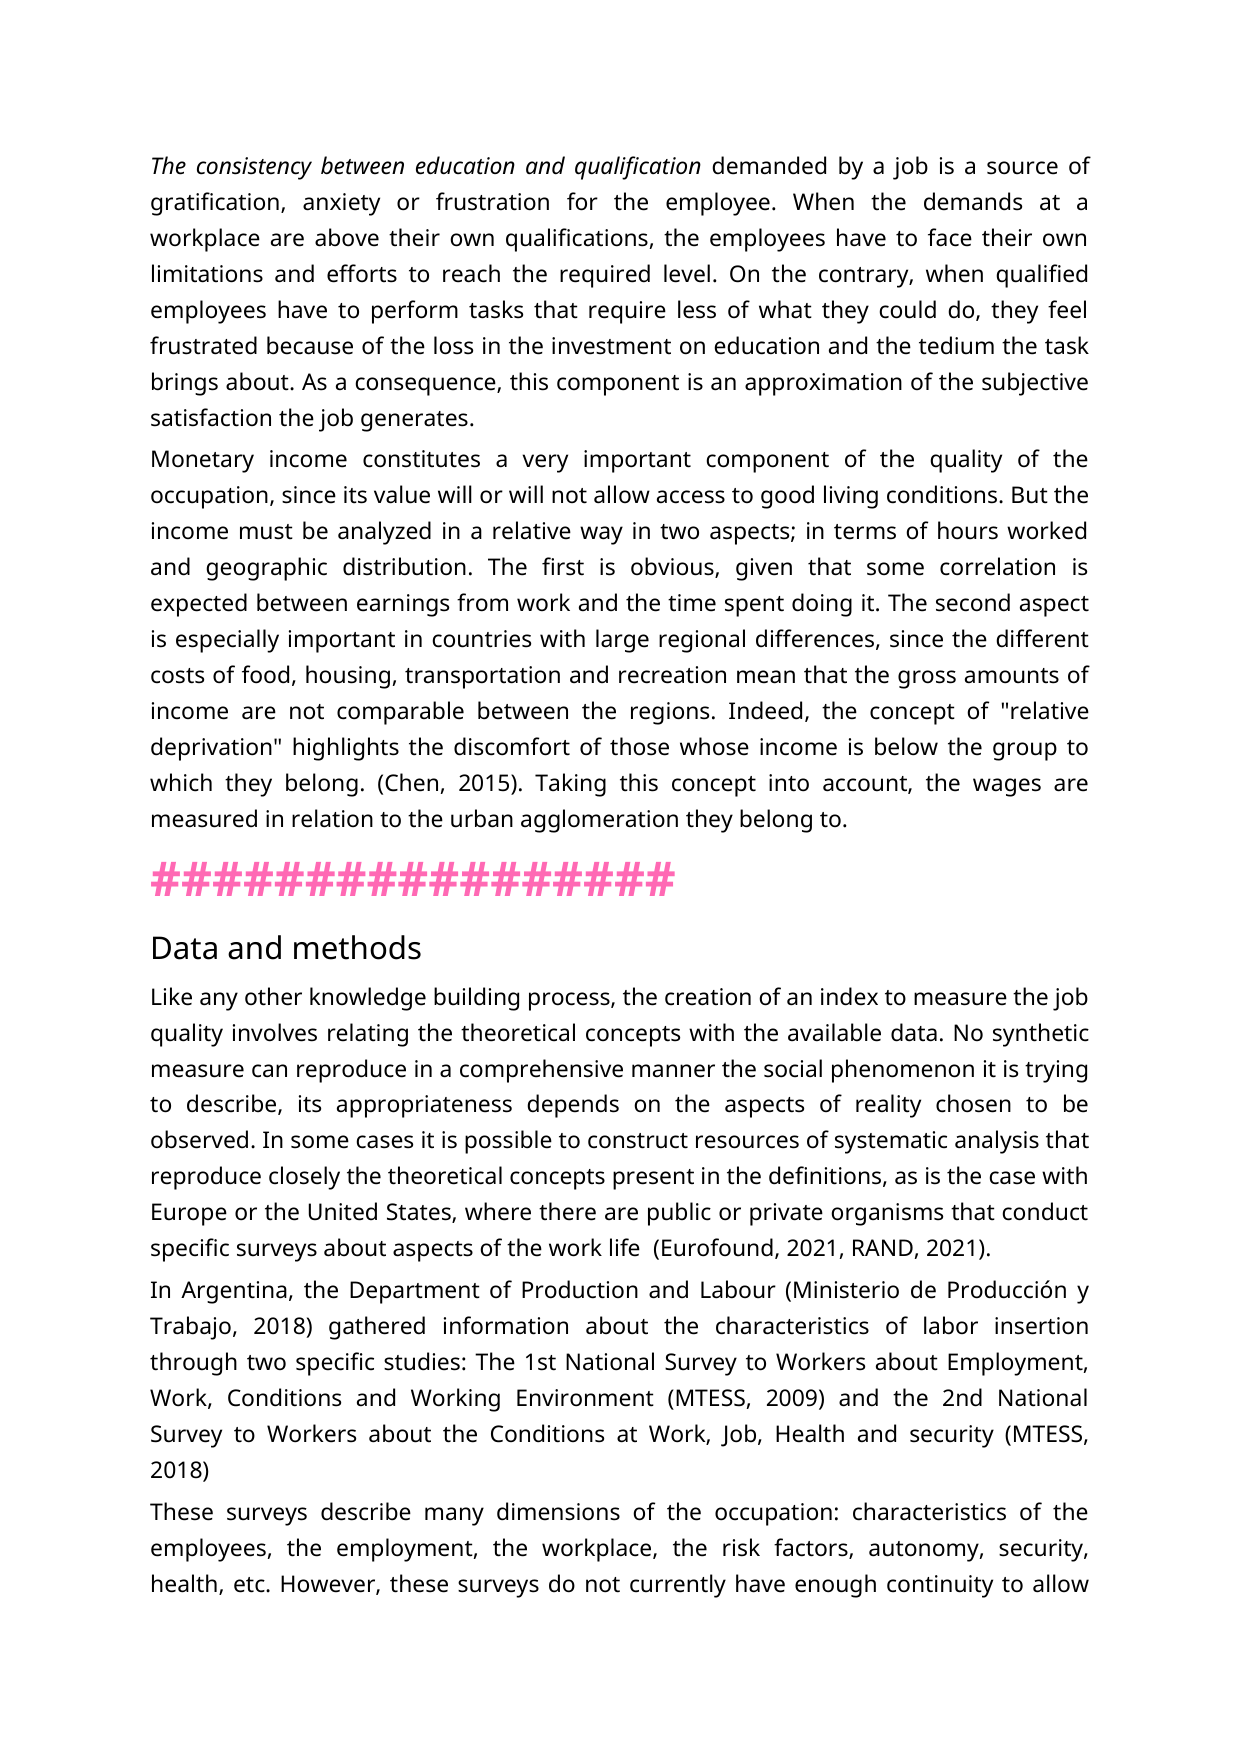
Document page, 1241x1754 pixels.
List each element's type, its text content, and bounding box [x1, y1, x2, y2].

text In Argentina, the Department of Production and Labour (Ministerio de Producción y Trabajo, 2018) gathered information about the characteristics of labor insertion through two specific studies: The 1st National Survey to Workers about Employment, Work, Conditions and Working Environment (MTESS, 2009) and the 2nd National Survey to Workers about the Conditions at Work, Job, Health and security (MTESS, 2018) [150, 1274, 1090, 1485]
text The consistency between education and qualification demanded by a job is a source of gratification, anxiety or frustration for the employee. When the demands at a workplace are above their own qualifications, the employees have to face their own limitations and efforts to reach the required level. On the contrary, when qualified employees have to perform tasks that require less of what they could do, they feel frustrated because of the loss in the investment on education and the tedium the task brings about. As a consequence, this component is an approximation of the subjective satisfaction the job generates. [150, 150, 1090, 433]
text Monetary income constitutes a very important component of the quality of the occupation, since its value will or will not allow access to good living conditions. But the income must be analyzed in a relative way in two aspects; in terms of hours worked and geographic distribution. The first is obvious, given that some correlation is expected between earnings from work and the time spent doing it. The second aspect is especially important in countries with large regional differences, since the different costs of food, housing, transportation and recreation mean that the gross amounts of income are not comparable between the regions. Indeed, the concept of "relative deprivation" highlights the discomfort of those whose income is below the group to which they belong. (Chen, 2015). Taking this concept into account, the wages are measured in relation to the urban agglomeration they belong to. [150, 443, 1090, 834]
text ################# [150, 845, 1090, 910]
text Like any other knowledge building process, the creation of an index to measure the job quality involves relating the theoretical concepts with the available data. No synthetic measure can reproduce in a comprehensive manner the social phenomenon it is trying to describe, its appropriateness depends on the aspects of reality chosen to be observed. In some cases it is possible to construct resources of systematic analysis that reproduce closely the theoretical concepts present in the definitions, as is the case with Europe or the United States, where there are public or private organisms that conduct specific surveys about aspects of the work life (Eurofound, 2021, RAND, 2021). [150, 981, 1090, 1263]
subtitle Data and methods [150, 926, 1090, 968]
text These surveys describe many dimensions of the occupation: characteristics of the employees, the employment, the workplace, the risk factors, autonomy, security, health, etc. However, these surveys do not currently have enough continuity to allow [150, 1496, 1090, 1599]
